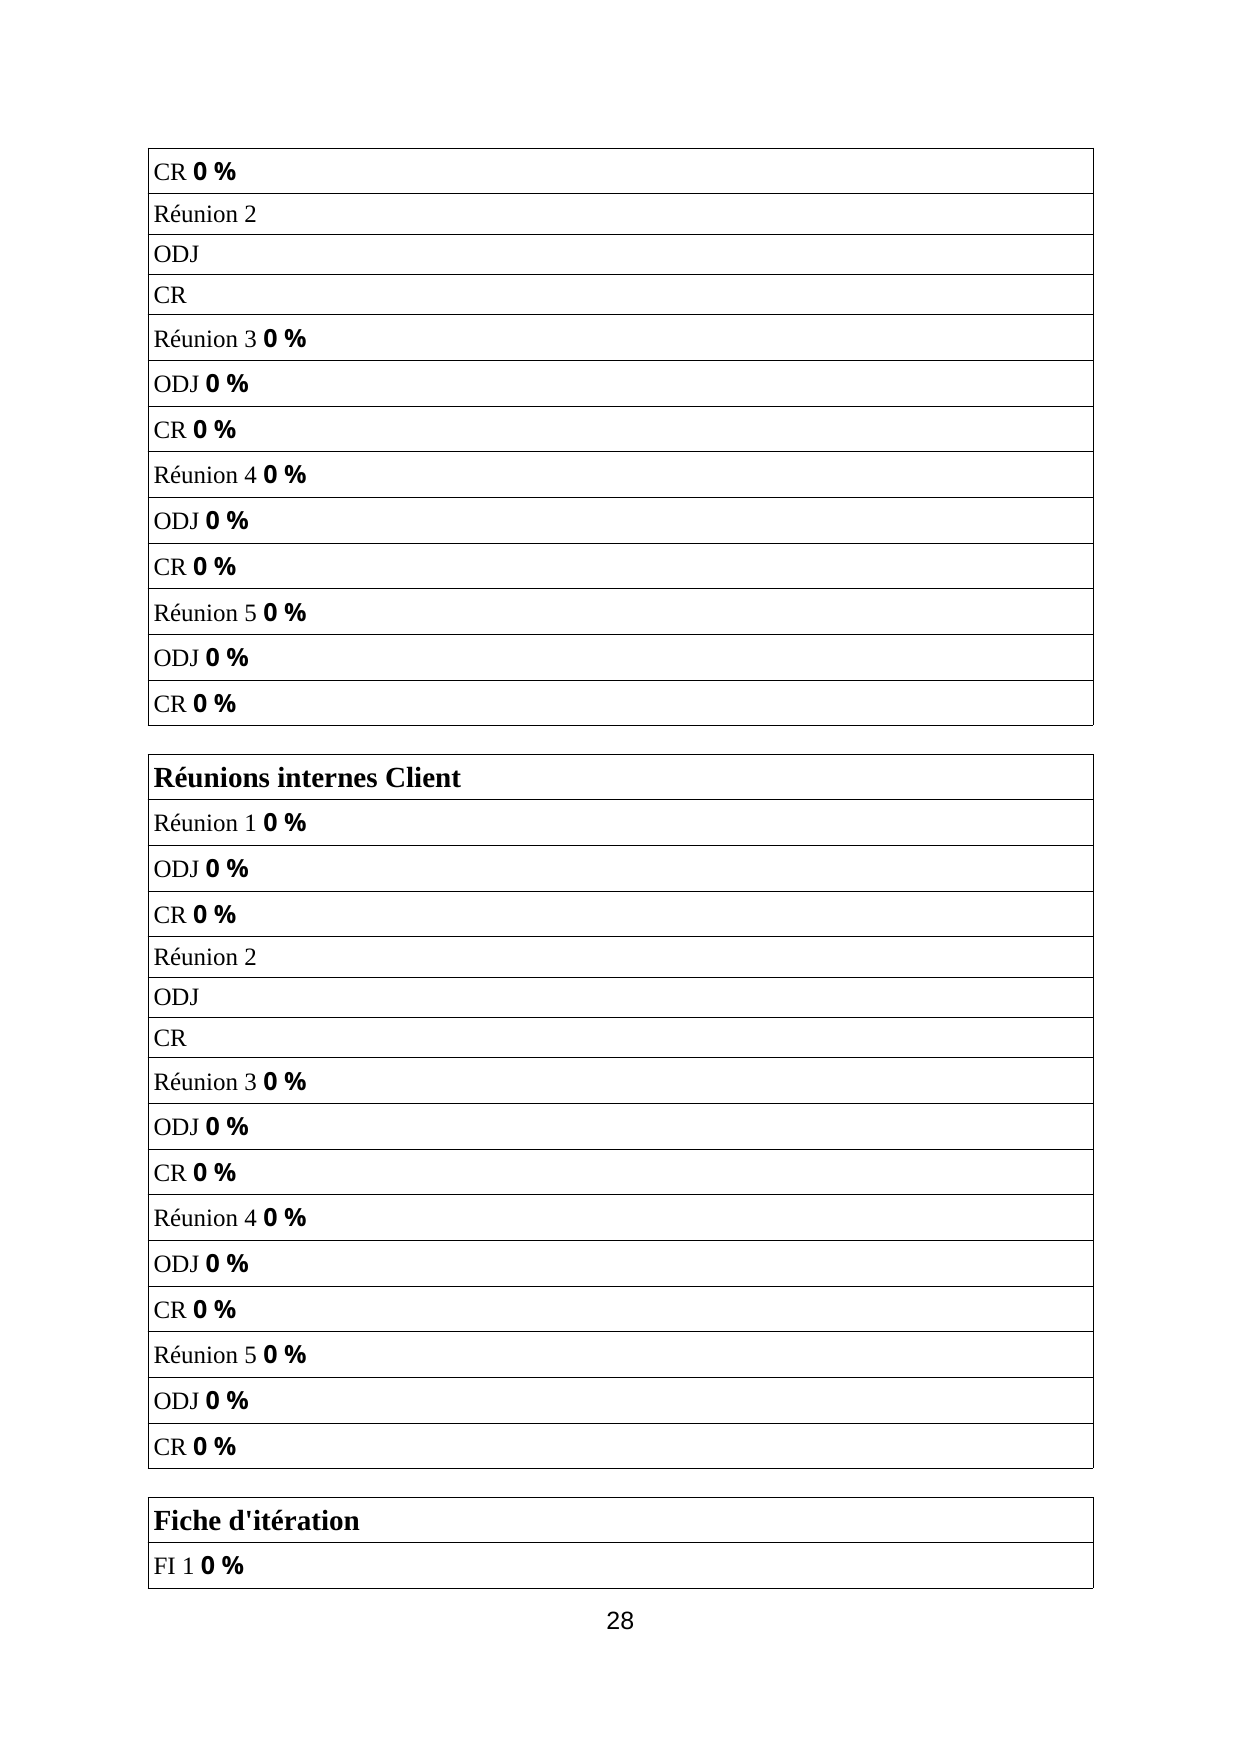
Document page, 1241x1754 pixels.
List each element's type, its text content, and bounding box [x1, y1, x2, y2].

table_cell CR 0 % [149, 1150, 1093, 1194]
table_cell CR 0 % [149, 681, 1093, 725]
table_header Réunion 2 [149, 194, 1093, 234]
table_header Réunion 5 0 % [149, 589, 1093, 634]
table_cell ODJ 0 % [149, 361, 1093, 406]
table_cell CR 0 % [149, 407, 1093, 451]
table_cell ODJ 0 % [149, 846, 1093, 891]
table_cell CR 0 % [149, 544, 1093, 588]
table_header Réunion 3 0 % [149, 1058, 1093, 1103]
table_cell ODJ 0 % [149, 498, 1093, 543]
table_header FI 1 0 % [149, 1543, 1093, 1588]
table_cell CR 0 % [149, 149, 1093, 193]
table_cell ODJ 0 % [149, 1378, 1093, 1422]
table_cell CR 0 % [149, 1424, 1093, 1468]
table_header Réunion 5 0 % [149, 1332, 1093, 1377]
table_header Fiche d'itération [149, 1498, 1093, 1542]
table_header Réunion 4 0 % [149, 1195, 1093, 1240]
table_cell ODJ 0 % [149, 1104, 1093, 1148]
table_header Réunion 2 [149, 937, 1093, 977]
table_cell ODJ 0 % [149, 1241, 1093, 1286]
table_cell ODJ [149, 235, 1093, 274]
table_header Réunion 1 0 % [149, 800, 1093, 845]
table_cell CR [149, 1018, 1093, 1057]
table_header Réunion 4 0 % [149, 452, 1093, 497]
table_cell CR 0 % [149, 892, 1093, 936]
table_cell ODJ [149, 978, 1093, 1017]
table_cell CR [149, 275, 1093, 314]
table_header Réunion 3 0 % [149, 315, 1093, 360]
table_header Réunions internes Client [149, 755, 1093, 799]
table_cell CR 0 % [149, 1287, 1093, 1331]
table_cell ODJ 0 % [149, 635, 1093, 679]
